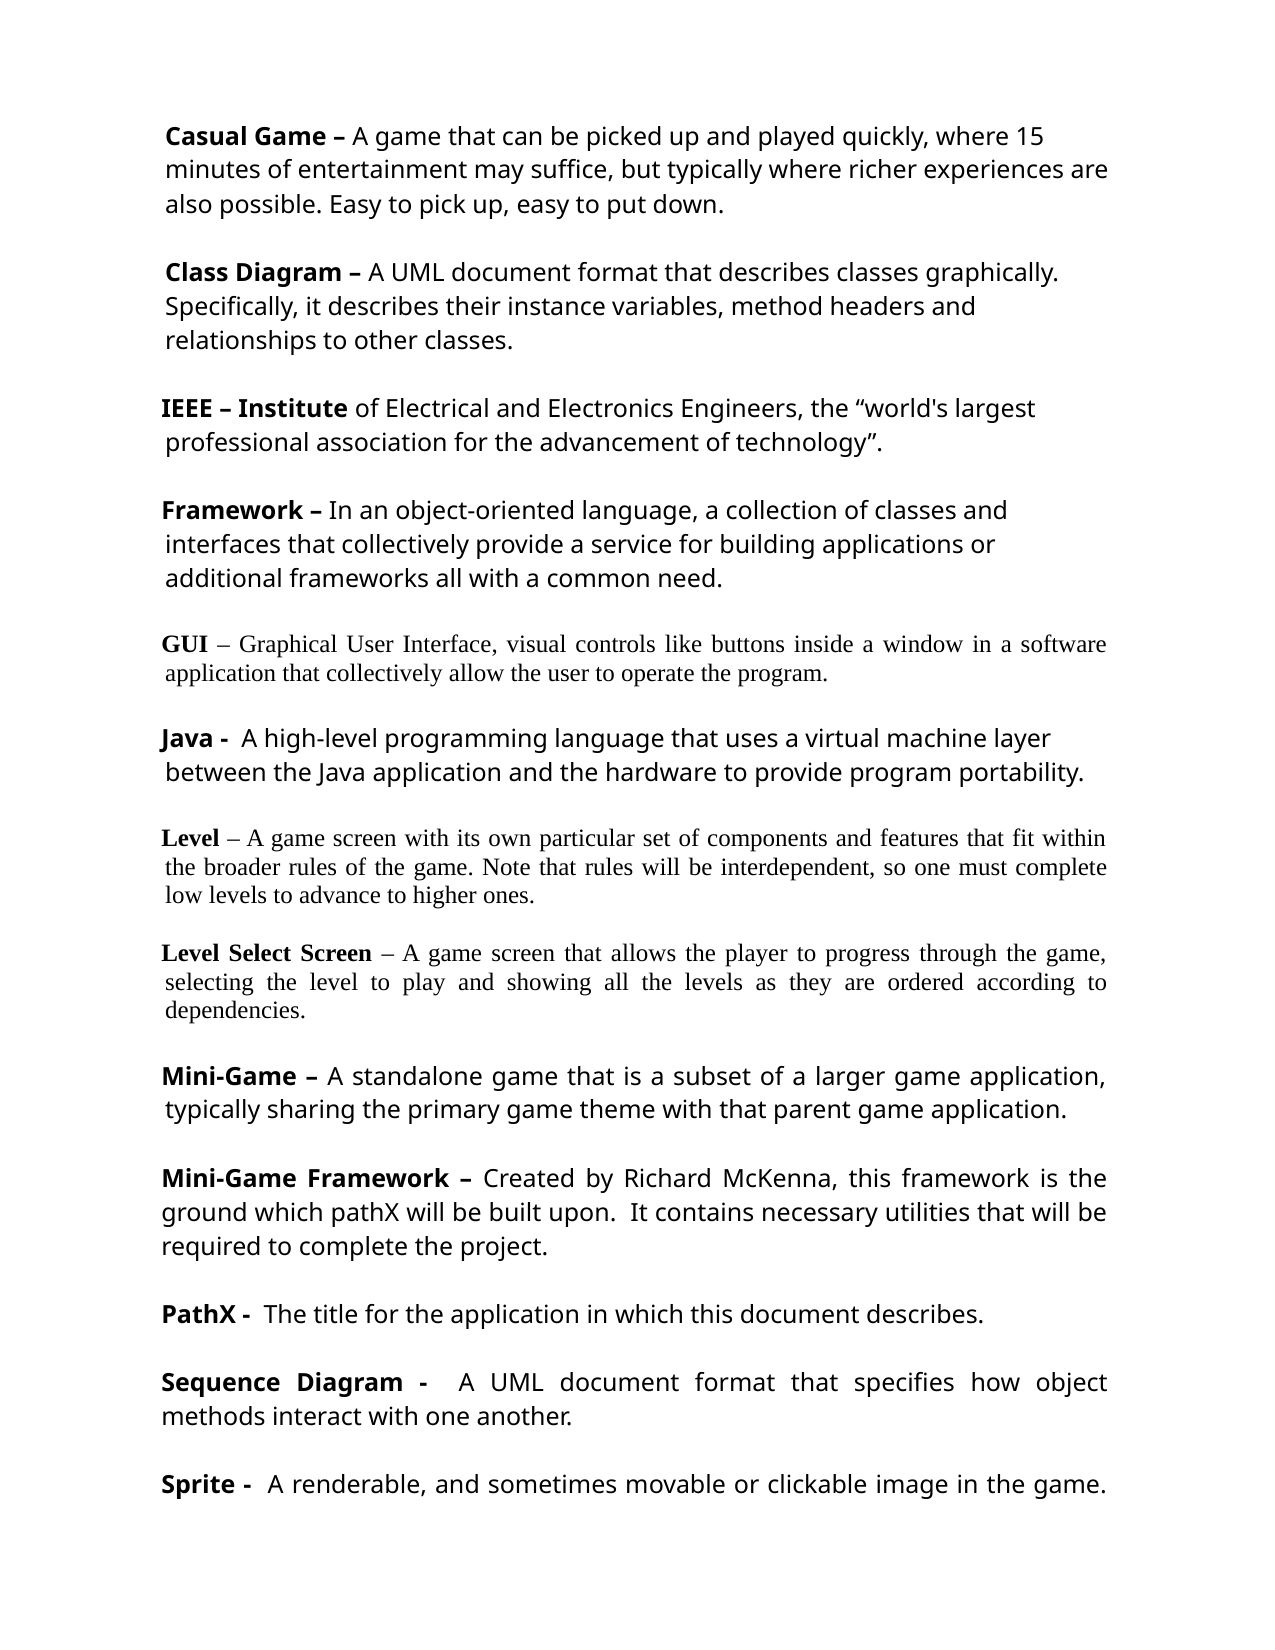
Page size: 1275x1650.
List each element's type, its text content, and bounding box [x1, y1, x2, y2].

text Sequence Diagram - A UML document format that specifies how object methods interact with one another. [161, 1365, 1108, 1433]
text Class Diagram – A UML document format that describes classes graphically. Specifically, it describes their instance variables, method headers and relationships to other classes. [161, 254, 1108, 357]
text Framework – In an object-oriented language, a collection of classes and interfaces that collectively provide a service for building applications or additional frameworks all with a common need. [161, 493, 1108, 595]
text IEEE – Institute of Electrical and Electronics Engineers, the “world's largest professional association for the advancement of technology”. [161, 391, 1108, 459]
text Mini-Game – A standalone game that is a subset of a larger game application, typically sharing the primary game theme with that parent game application. [161, 1058, 1108, 1126]
text PathX - The title for the application in which this document describes. [161, 1297, 1108, 1331]
text Sprite - A renderable, and sometimes movable or clickable image in the game. [161, 1467, 1108, 1501]
text Mini-Game Framework – Created by Richard McKenna, this framework is the ground which pathX will be built upon. It contains necessary utilities that will be required to complete the project. [161, 1160, 1108, 1262]
text Casual Game – A game that can be picked up and played quickly, where 15 minutes of entertainment may suffice, but typically where richer experiences are also possible. Easy to pick up, easy to put down. [134, 118, 1137, 220]
text Java - A high-level programming language that uses a virtual machine layer between the Java application and the hardware to provide program portability. [161, 721, 1108, 789]
text Level – A game screen with its own particular set of components and features that fit within the broader rules of the game. Note that rules will be interdependent, so one must complete low levels to advance to higher ones. [161, 823, 1108, 909]
text GUI – Graphical User Interface, visual controls like buttons inside a window in a software application that collectively allow the user to operate the program. [161, 629, 1108, 687]
text Level Select Screen – A game screen that allows the player to progress through the game, selecting the level to play and showing all the levels as they are ordered according to dependencies. [161, 938, 1108, 1024]
